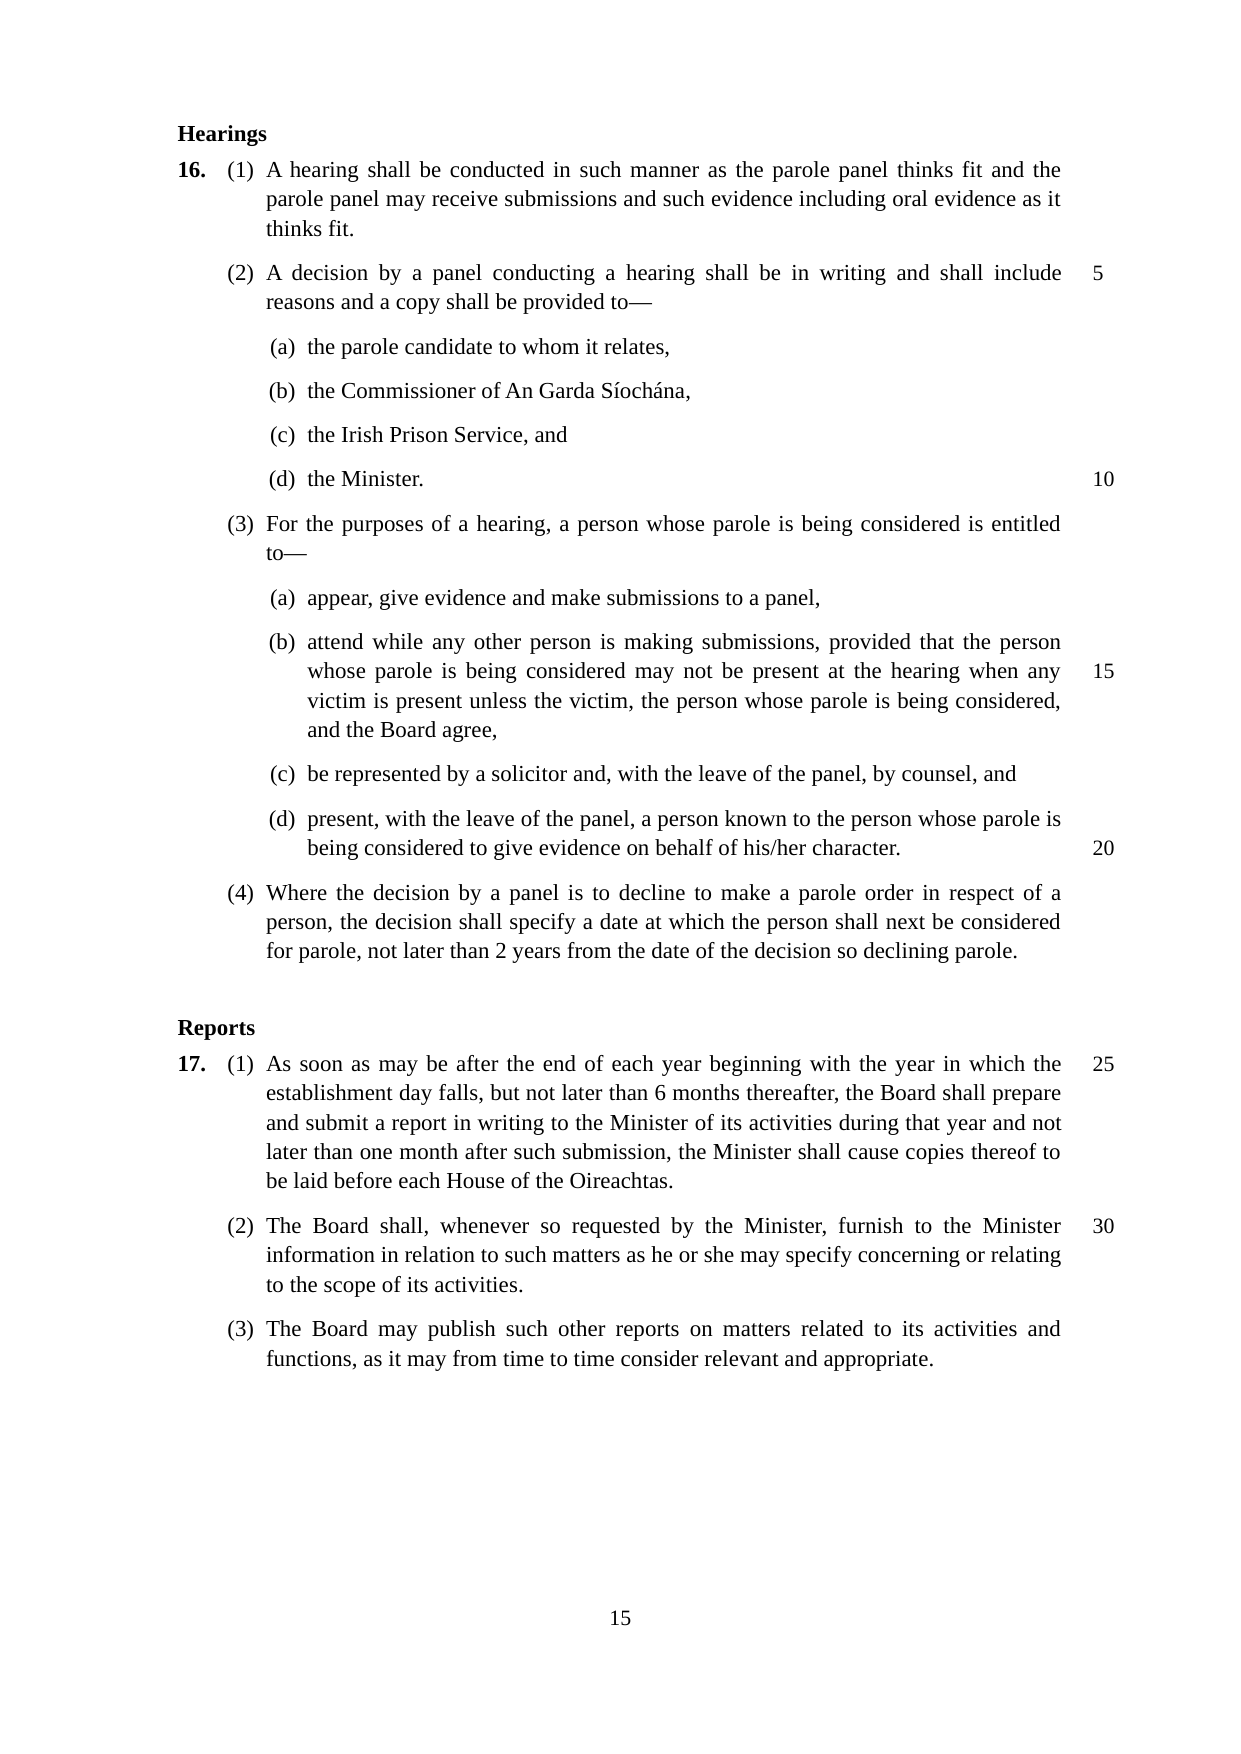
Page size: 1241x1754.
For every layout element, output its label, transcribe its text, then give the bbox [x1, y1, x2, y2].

text Reports [177, 1012, 1063, 1042]
text (4) Where the decision by a panel is to decline to make a parole order in respect of a person, the decision shall specify a date at which the person shall next be considered for parole, not later than 2 years from the date of the decision so declining parole. [177, 876, 1063, 965]
text (a) appear, give evidence and make submissions to a panel, [177, 581, 1063, 611]
text (d) present, with the leave of the panel, a person known to the person whose parole is being considered to give evidence on behalf of his/her character. [177, 803, 1063, 862]
text (a) the parole candidate to whom it relates, [177, 331, 1063, 360]
text (2) The Board shall, whenever so requested by the Minister, furnish to the Minister information in relation to such matters as he or she may specify concerning or relating to the scope of its activities. [177, 1210, 1063, 1298]
text (b) the Commissioner of An Garda Síochána, [177, 375, 1063, 404]
text (b) attend while any other person is making submissions, provided that the person whose parole is being considered may not be present at the hearing when any victim is present unless the victim, the person whose parole is being considered, and the Board agree, [177, 626, 1063, 743]
text Hearings [177, 118, 1063, 148]
text (c) be represented by a solicitor and, with the leave of the panel, by counsel, and [177, 758, 1063, 788]
text (3) The Board may publish such other reports on matters related to its activities and functions, as it may from time to time consider relevant and appropriate. [177, 1313, 1063, 1372]
text (2) A decision by a panel conducting a hearing shall be in writing and shall include reasons and a copy shall be provided to⁠— [177, 257, 1063, 316]
text 17. (1) As soon as may be after the end of each year beginning with the year in which the establishment day falls, but not later than 6 months thereafter, the Board shall prepare and submit a report in writing to the Minister of its activities during that year and not later than one month after such submission, the Minister shall cause copies thereof to be laid before each House of the Oireachtas. [177, 1047, 1063, 1195]
text 16. (1) A hearing shall be conducted in such manner as the parole panel thinks fit and the parole panel may receive submissions and such evidence including oral evidence as it thinks fit. [177, 153, 1063, 242]
text (c) the Irish Prison Service, and [177, 419, 1063, 448]
text (3) For the purposes of a hearing, a person whose parole is being considered is entitled to⁠— [177, 508, 1063, 567]
text (d) the Minister. [177, 463, 1063, 493]
